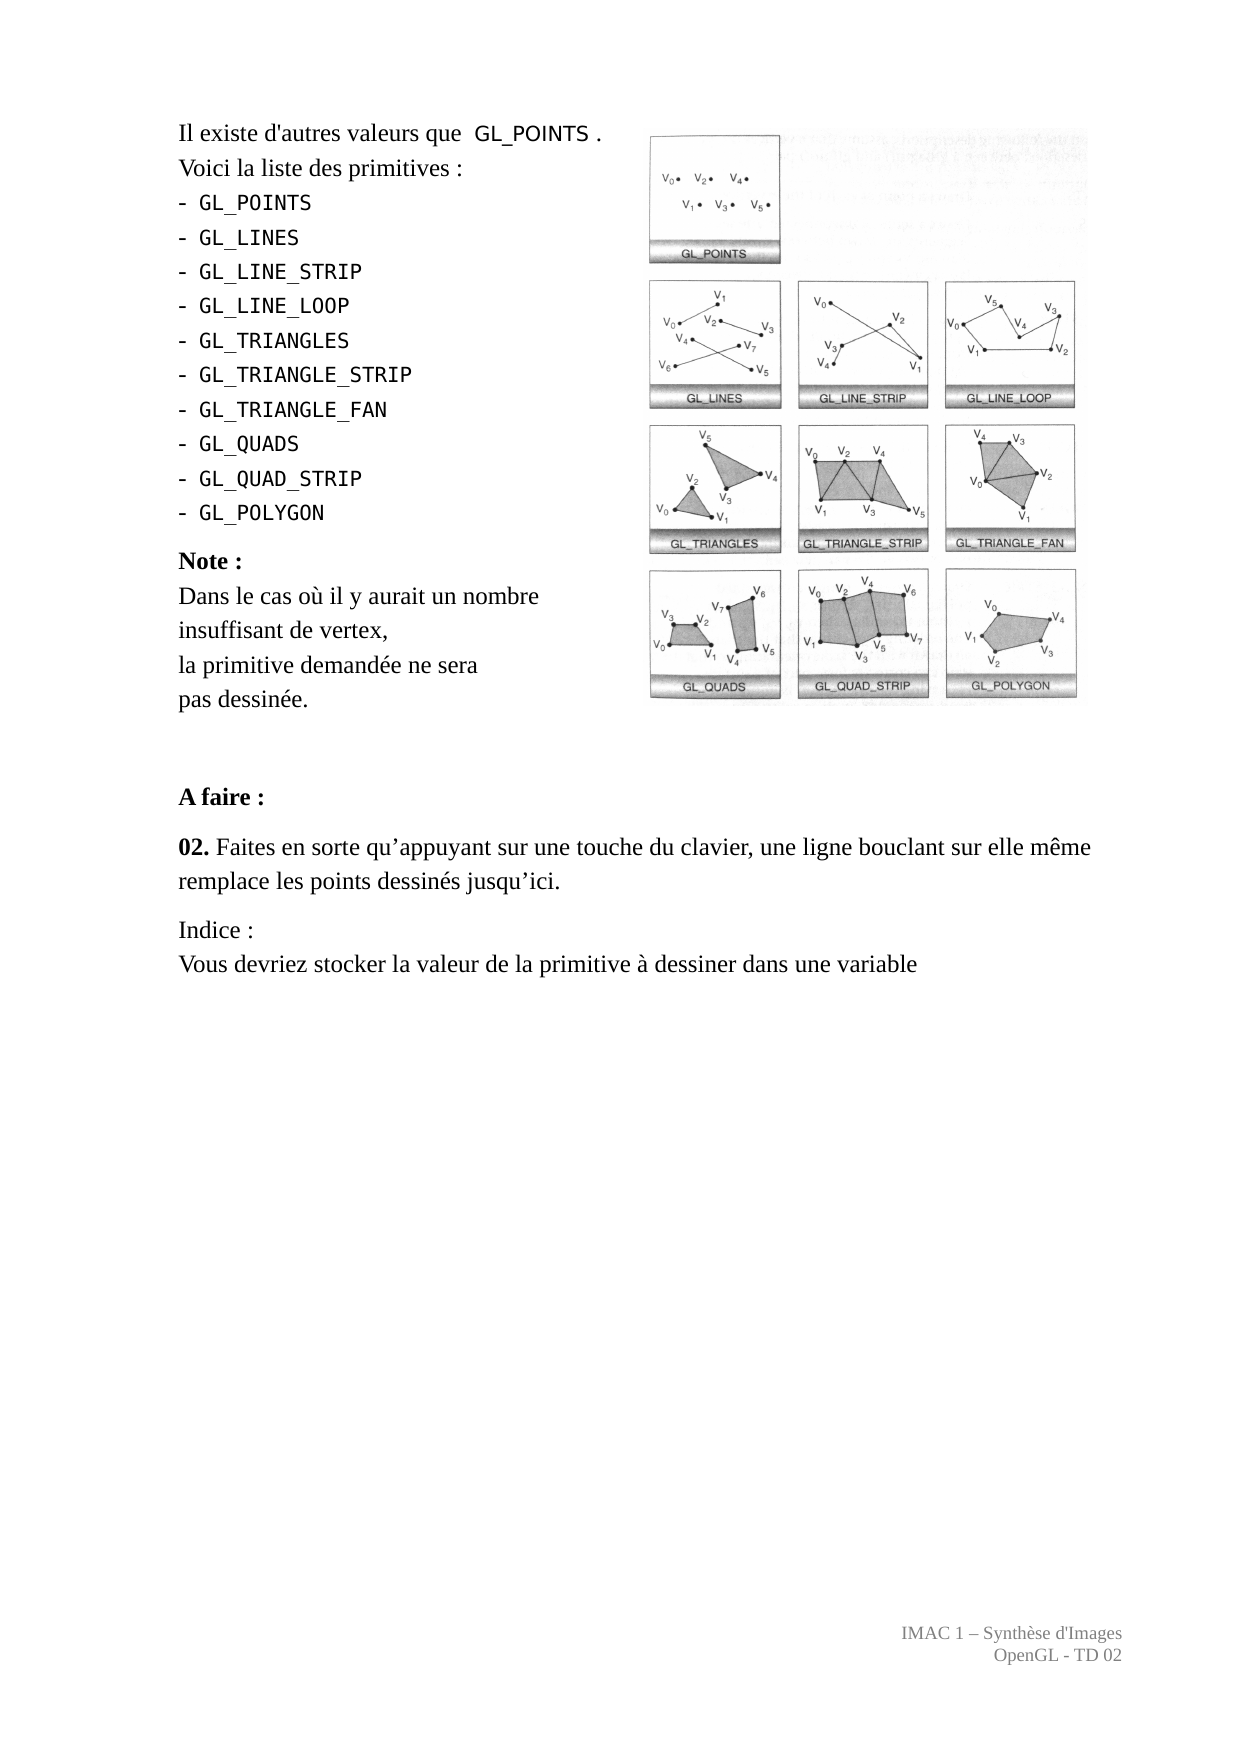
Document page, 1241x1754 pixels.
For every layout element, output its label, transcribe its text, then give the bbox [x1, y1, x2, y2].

text Il existe d'autres valeurs que GL_POINTS . Voici la liste des primitives : - GL_POINTS - GL_LINES - GL_LINE_STRIP - GL_LINE_LOOP - GL_TRIANGLES - GL_TRIANGLE_STRIP - GL_TRIANGLE_FAN - GL_QUADS - GL_QUAD_STRIP - GL_POLYGON [178, 118, 1122, 526]
text Note : Dans le cas où il y aurait un nombre insuffisant de vertex, la primitive demandée ne sera pas dessinée. [178, 546, 1122, 713]
text 02. Faites en sorte qu’appuyant sur une touche du clavier, une ligne bouclant sur elle même remplace les points dessinés jusqu’ici. [178, 832, 1122, 895]
text Indice : Vous devriez stocker la valeur de la primitive à dessiner dans une variable [178, 915, 1122, 978]
picture [642, 128, 1088, 706]
text A faire : [178, 782, 1122, 811]
